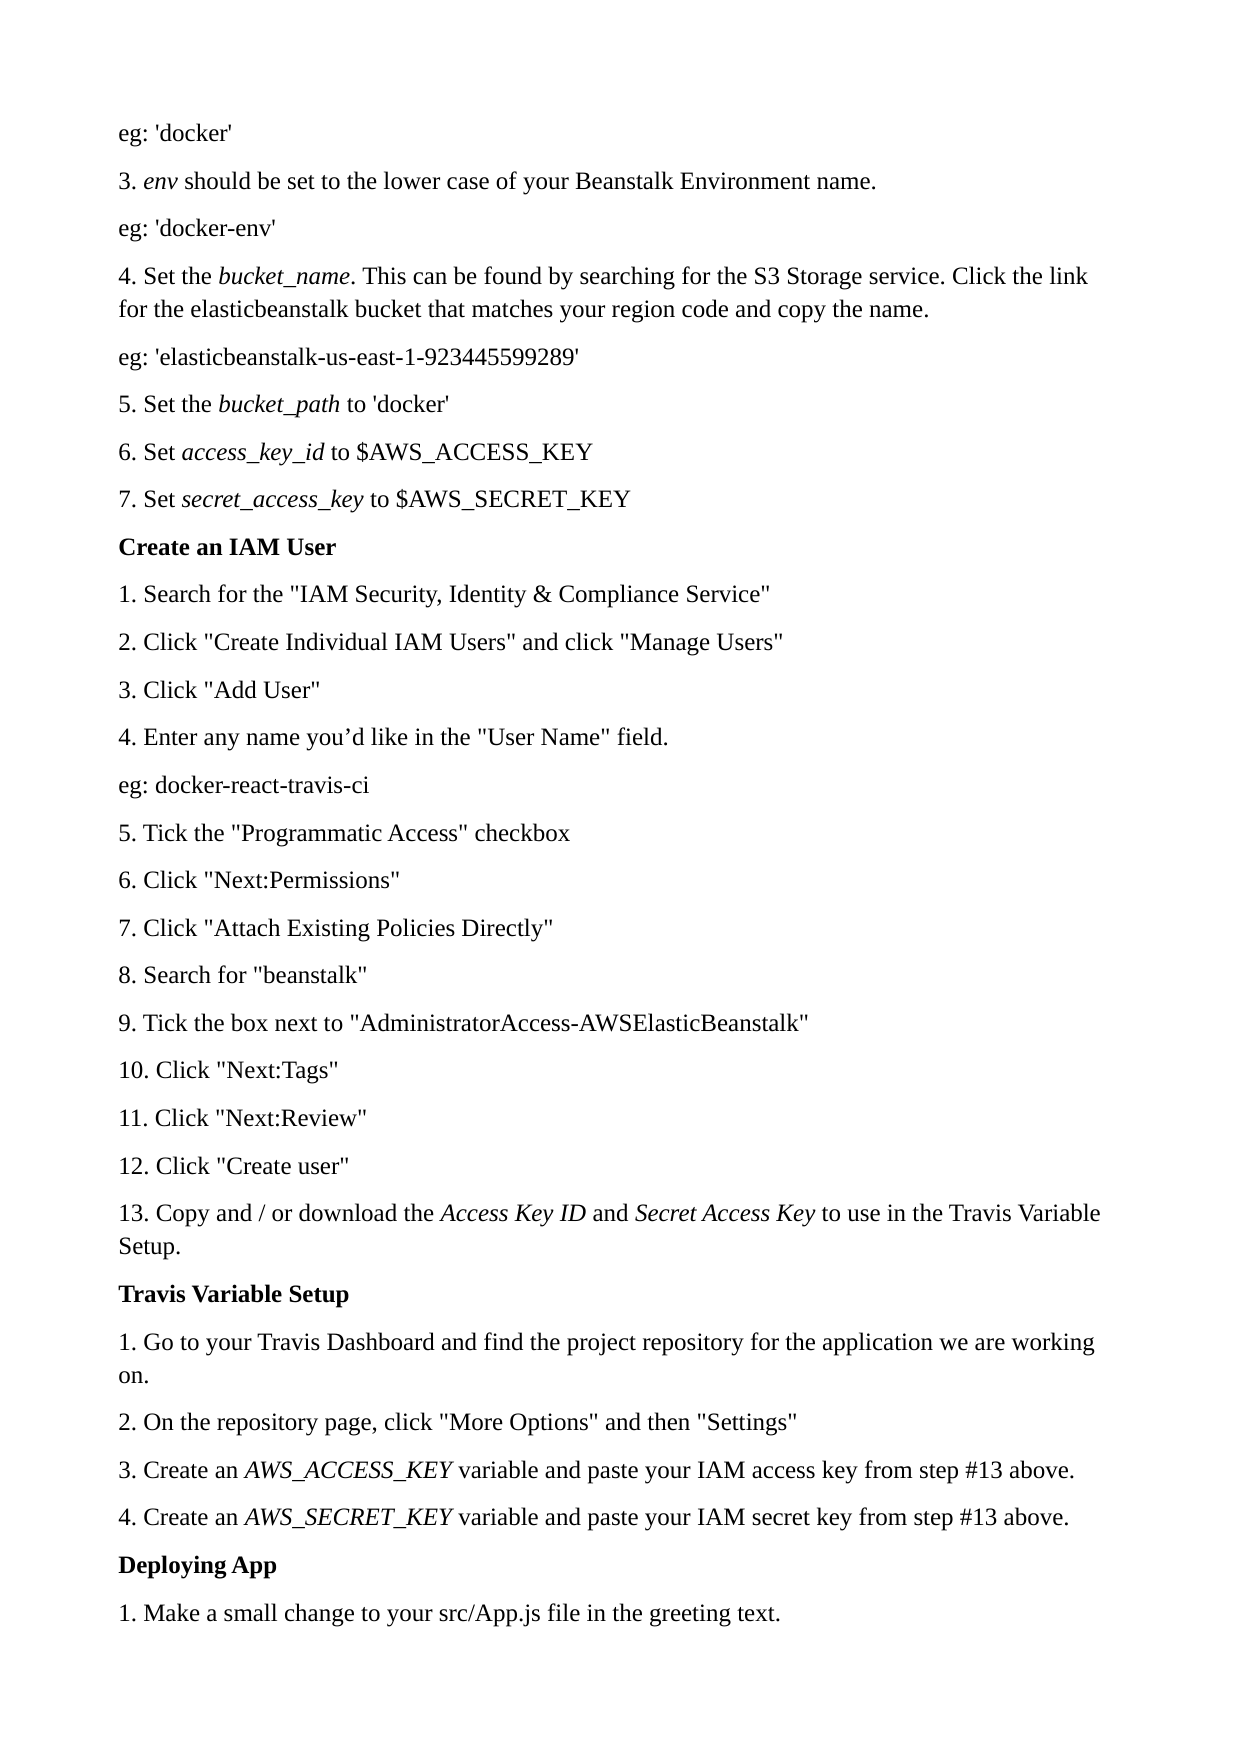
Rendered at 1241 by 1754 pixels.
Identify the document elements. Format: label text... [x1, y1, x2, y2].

text 1. Search for the "IAM Security, Identity & Compliance Service" [118, 579, 1122, 608]
text 10. Click "Next:Tags" [118, 1056, 1122, 1084]
text 3. env should be set to the lower case of your Beanstalk Environment name. [118, 166, 1122, 194]
text 8. Search for "beanstalk" [118, 960, 1122, 989]
text 9. Tick the box next to "AdministratorAccess-AWSElasticBeanstalk" [118, 1008, 1122, 1037]
text 13. Copy and / or download the Access Key ID and Secret Access Key to use in the Travis Variable Setup. [118, 1198, 1122, 1260]
text 6. Set access_key_id to $AWS_ACCESS_KEY [118, 437, 1122, 466]
text Create an IAM User [118, 532, 1122, 561]
text 5. Tick the "Programmatic Access" checkbox [118, 818, 1122, 846]
text 6. Click "Next:Permissions" [118, 865, 1122, 894]
text 11. Click "Next:Review" [118, 1103, 1122, 1132]
text Travis Variable Setup [118, 1279, 1122, 1308]
text eg: 'docker' [118, 118, 1122, 147]
text 1. Go to your Travis Dashboard and find the project repository for the application we are working on. [118, 1327, 1122, 1388]
text 1. Make a small change to your src/App.js file in the greeting text. [118, 1598, 1122, 1626]
text eg: 'docker-env' [118, 213, 1122, 242]
text 7. Click "Attach Existing Policies Directly" [118, 913, 1122, 942]
text eg: 'elasticbeanstalk-us-east-1-923445599289' [118, 342, 1122, 370]
text eg: docker-react-travis-ci [118, 770, 1122, 799]
text 7. Set secret_access_key to $AWS_SECRET_KEY [118, 484, 1122, 513]
text 5. Set the bucket_path to 'docker' [118, 389, 1122, 418]
text 2. On the repository page, click "More Options" and then "Settings" [118, 1407, 1122, 1436]
text 4. Set the bucket_name. This can be found by searching for the S3 Storage service. Click the link for the elasticbeanstalk bucket that matches your region code and copy the name. [118, 261, 1122, 323]
text 12. Click "Create user" [118, 1151, 1122, 1179]
text 4. Create an AWS_SECRET_KEY variable and paste your IAM secret key from step #13 above. [118, 1502, 1122, 1531]
text Deploying App [118, 1550, 1122, 1579]
text 4. Enter any name you’d like in the "User Name" field. [118, 722, 1122, 751]
text 3. Create an AWS_ACCESS_KEY variable and paste your IAM access key from step #13 above. [118, 1455, 1122, 1484]
text 3. Click "Add User" [118, 675, 1122, 703]
text 2. Click "Create Individual IAM Users" and click "Manage Users" [118, 627, 1122, 656]
